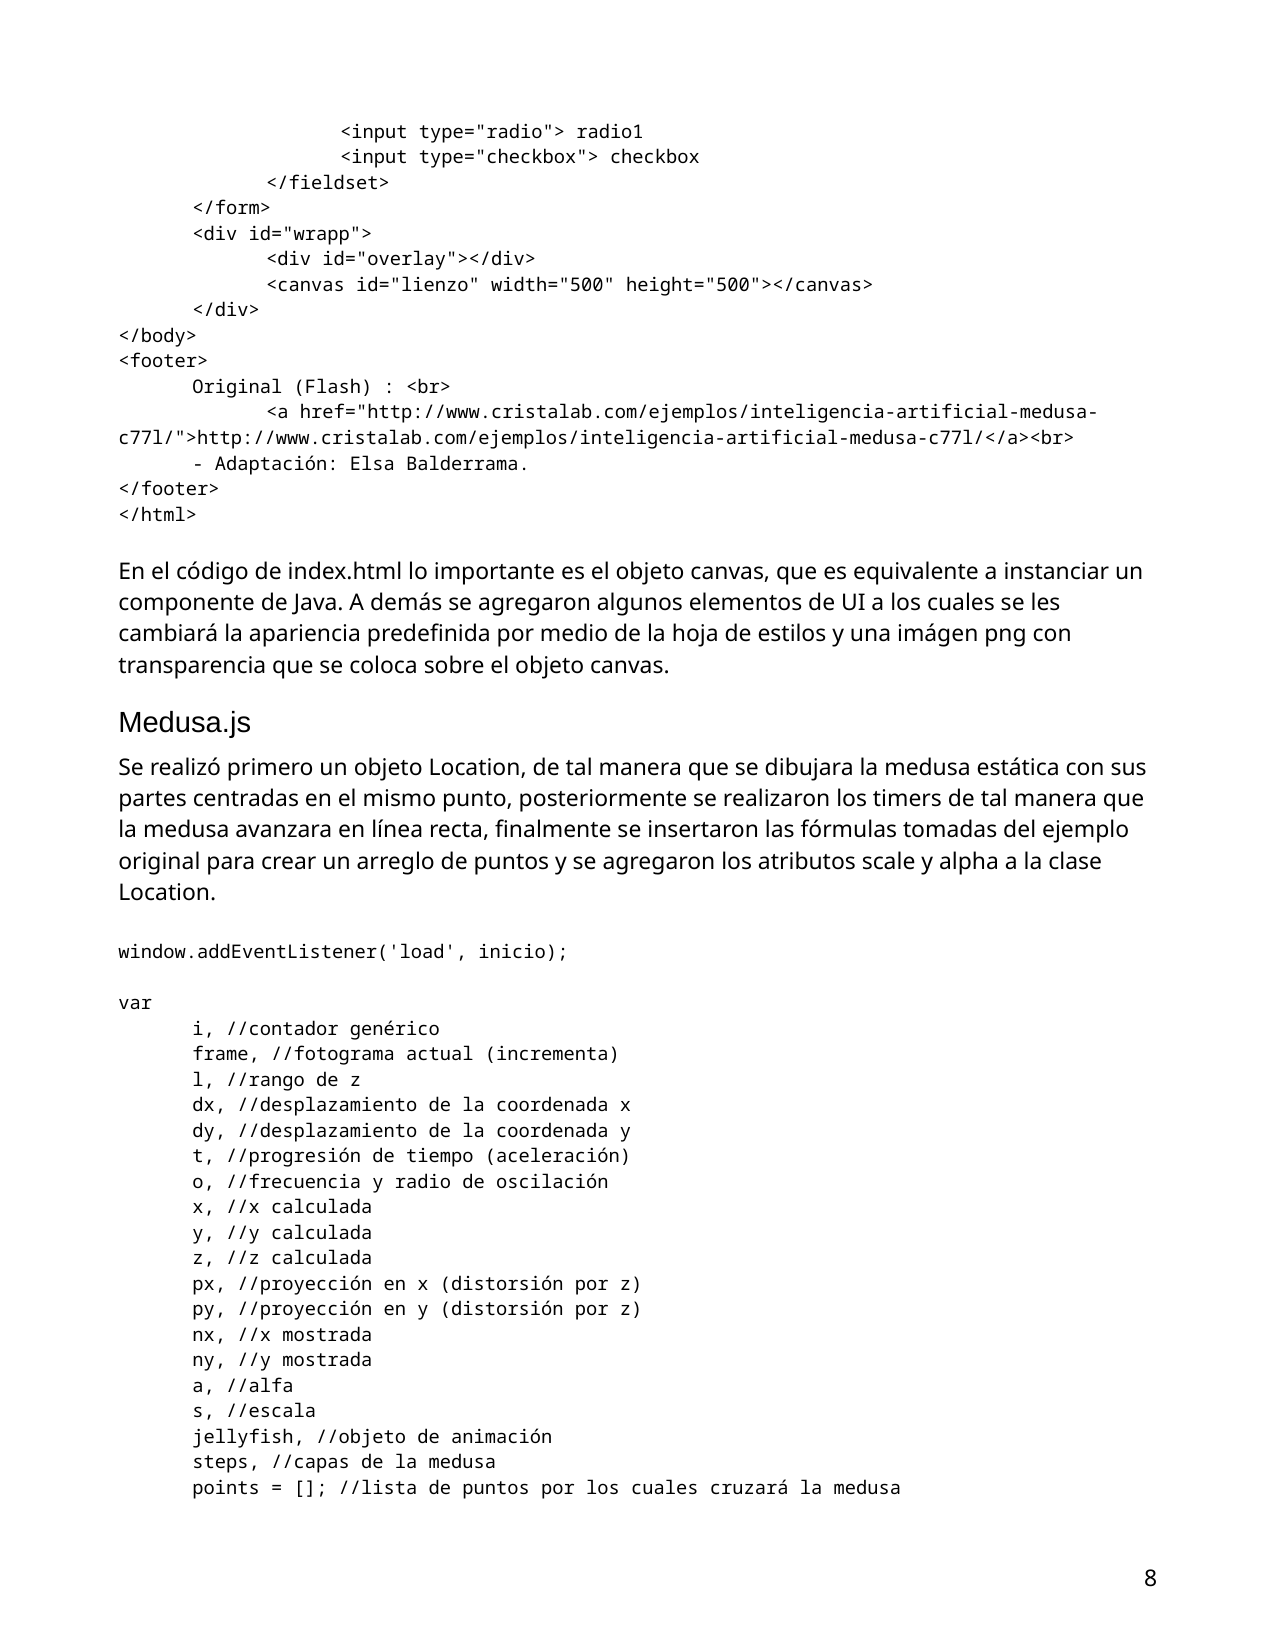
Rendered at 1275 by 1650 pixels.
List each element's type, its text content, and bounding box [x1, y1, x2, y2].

text <input type="radio"> radio1 [118, 118, 1157, 144]
text </fieldset> [118, 169, 1157, 195]
text <a href="http://www.cristalab.com/ejemplos/inteligencia-artificial-medusa-c77l/">http://www.cristalab.com/ejemplos/inteligencia-artificial-medusa-c77l/</a><br> [118, 399, 1157, 450]
text px, //proyección en x (distorsión por z) [118, 1270, 1157, 1296]
text var [118, 989, 1157, 1015]
text x, //x calculada [118, 1194, 1157, 1219]
text a, //alfa [118, 1372, 1157, 1398]
text i, //contador genérico [118, 1015, 1157, 1041]
text l, //rango de z [118, 1066, 1157, 1092]
text py, //proyección en y (distorsión por z) [118, 1296, 1157, 1321]
text dx, //desplazamiento de la coordenada x [118, 1092, 1157, 1117]
text y, //y calculada [118, 1219, 1157, 1245]
text ny, //y mostrada [118, 1347, 1157, 1372]
text nx, //x mostrada [118, 1321, 1157, 1347]
text </form> [118, 195, 1157, 220]
text Original (Flash) : <br> [118, 373, 1157, 399]
text <div id="wrapp"> [118, 220, 1157, 246]
text t, //progresión de tiempo (aceleración) [118, 1143, 1157, 1168]
subtitle Medusa.js [118, 705, 1157, 738]
text </div> [118, 297, 1157, 322]
text <canvas id="lienzo" width="500" height="500"></canvas> [118, 271, 1157, 297]
text Se realizó primero un objeto Location, de tal manera que se dibujara la medusa estática con sus partes centradas en el mismo punto, posteriormente se realizaron los timers de tal manera que la medusa avanzara en línea recta, finalmente se insertaron las fórmulas tomadas del ejemplo original para crear un arreglo de puntos y se agregaron los atributos scale y alpha a la clase Location. [118, 751, 1157, 938]
text </html> [118, 501, 1157, 526]
text <footer> [118, 348, 1157, 373]
text <input type="checkbox"> checkbox [118, 144, 1157, 169]
text En el código de index.html lo importante es el objeto canvas, que es equivalente a instanciar un componente de Java. A demás se agregaron algunos elementos de UI a los cuales se les cambiará la apariencia predefinida por medio de la hoja de estilos y una imágen png con transparencia que se coloca sobre el objeto canvas. [118, 555, 1157, 680]
text frame, //fotograma actual (incrementa) [118, 1041, 1157, 1066]
text points = []; //lista de puntos por los cuales cruzará la medusa [118, 1474, 1157, 1500]
text o, //frecuencia y radio de oscilación [118, 1168, 1157, 1194]
text jellyfish, //objeto de animación [118, 1423, 1157, 1449]
text </footer> [118, 475, 1157, 501]
text s, //escala [118, 1398, 1157, 1423]
text window.addEventListener('load', inicio); [118, 938, 1157, 964]
text - Adaptación: Elsa Balderrama. [118, 450, 1157, 475]
text z, //z calculada [118, 1245, 1157, 1270]
text </body> [118, 322, 1157, 348]
text steps, //capas de la medusa [118, 1449, 1157, 1474]
text dy, //desplazamiento de la coordenada y [118, 1117, 1157, 1143]
text <div id="overlay"></div> [118, 246, 1157, 271]
